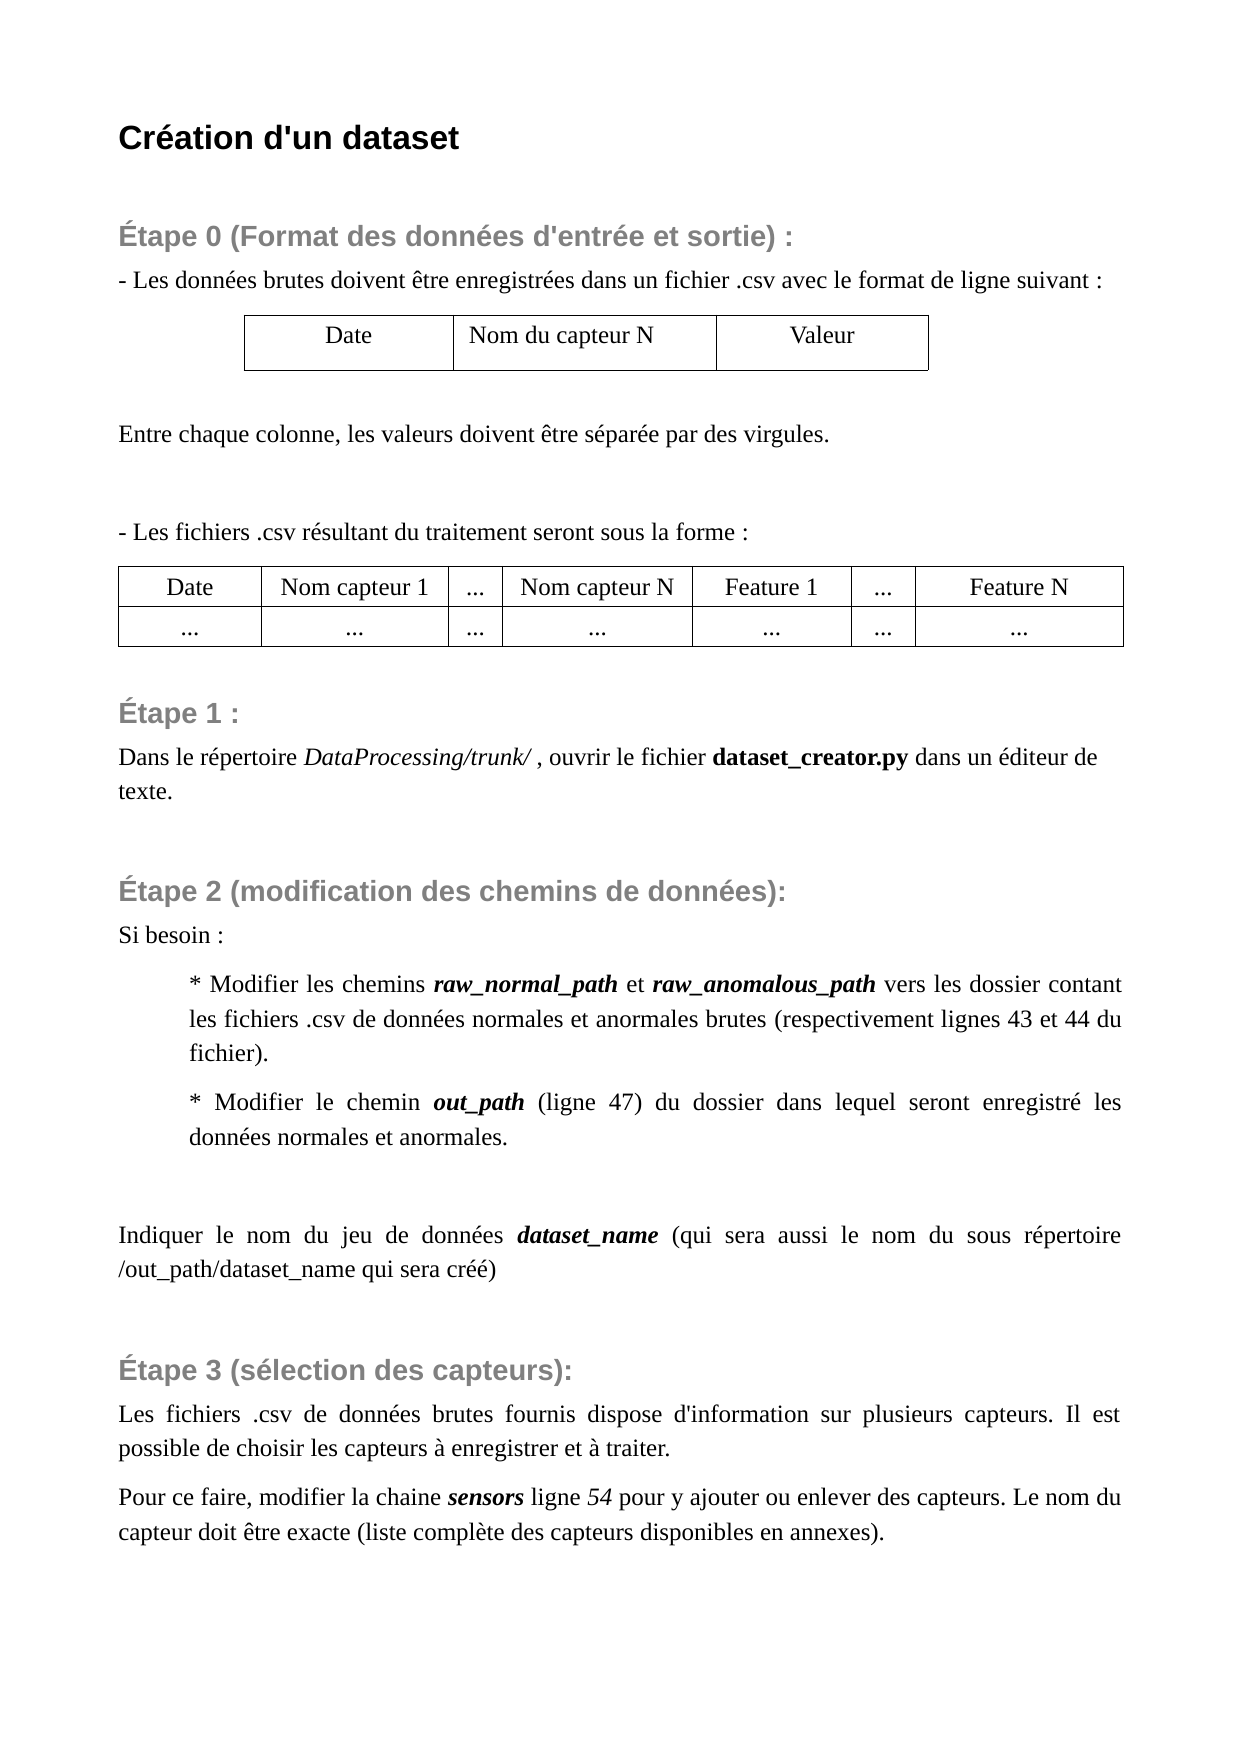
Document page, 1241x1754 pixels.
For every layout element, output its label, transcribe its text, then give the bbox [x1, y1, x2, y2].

text - Les données brutes doivent être enregistrées dans un fichier .csv avec le format de ligne suivant : [118, 266, 1122, 294]
table_header Feature N [916, 567, 1123, 606]
table_header Nom capteur N [503, 567, 692, 606]
table_cell ... [852, 607, 915, 646]
text Pour ce faire, modifier la chaine sensors ligne 54 pour y ajouter ou enlever des capteurs. Le nom du capteur doit être exacte (liste complète des capteurs disponibles en annexes). [118, 1482, 1122, 1545]
text - Les fichiers .csv résultant du traitement seront sous la forme : [118, 517, 1122, 546]
table_cell ... [916, 607, 1123, 646]
table_header Date [245, 316, 453, 369]
table_header Date [119, 567, 261, 606]
table_cell ... [449, 607, 502, 646]
text Entre chaque colonne, les valeurs doivent être séparée par des virgules. [118, 419, 1122, 447]
table_header Feature 1 [693, 567, 851, 606]
text Indiquer le nom du jeu de données dataset_name (qui sera aussi le nom du sous répertoire /out_path/dataset_name qui sera créé) [118, 1220, 1122, 1283]
table_header Valeur [717, 316, 928, 369]
subtitle Étape 3 (sélection des capteurs): [118, 1353, 1122, 1386]
table_cell ... [119, 607, 261, 646]
text Si besoin : [118, 920, 1122, 949]
table_header ... [852, 567, 915, 606]
text * Modifier les chemins raw_normal_path et raw_anomalous_path vers les dossier contant les fichiers .csv de données normales et anormales brutes (respectivement lignes 43 et 44 du fichier). [189, 969, 1122, 1067]
table_cell ... [262, 607, 448, 646]
table_cell ... [503, 607, 692, 646]
table_header Nom capteur 1 [262, 567, 448, 606]
subtitle Étape 2 (modification des chemins de données): [118, 874, 1122, 908]
table_cell ... [693, 607, 851, 646]
subtitle Étape 1 : [118, 696, 1122, 729]
subtitle Création d'un dataset [118, 118, 1122, 157]
table_header ... [449, 567, 502, 606]
text Les fichiers .csv de données brutes fournis dispose d'information sur plusieurs capteurs. Il est possible de choisir les capteurs à enregistrer et à traiter. [118, 1399, 1122, 1462]
text * Modifier le chemin out_path (ligne 47) du dossier dans lequel seront enregistré les données normales et anormales. [189, 1087, 1122, 1151]
subtitle Étape 0 (Format des données d'entrée et sortie) : [118, 219, 1122, 253]
table_header Nom du capteur N [454, 316, 716, 369]
text Dans le répertoire DataProcessing/trunk/ , ouvrir le fichier dataset_creator.py dans un éditeur de texte. [118, 742, 1122, 805]
